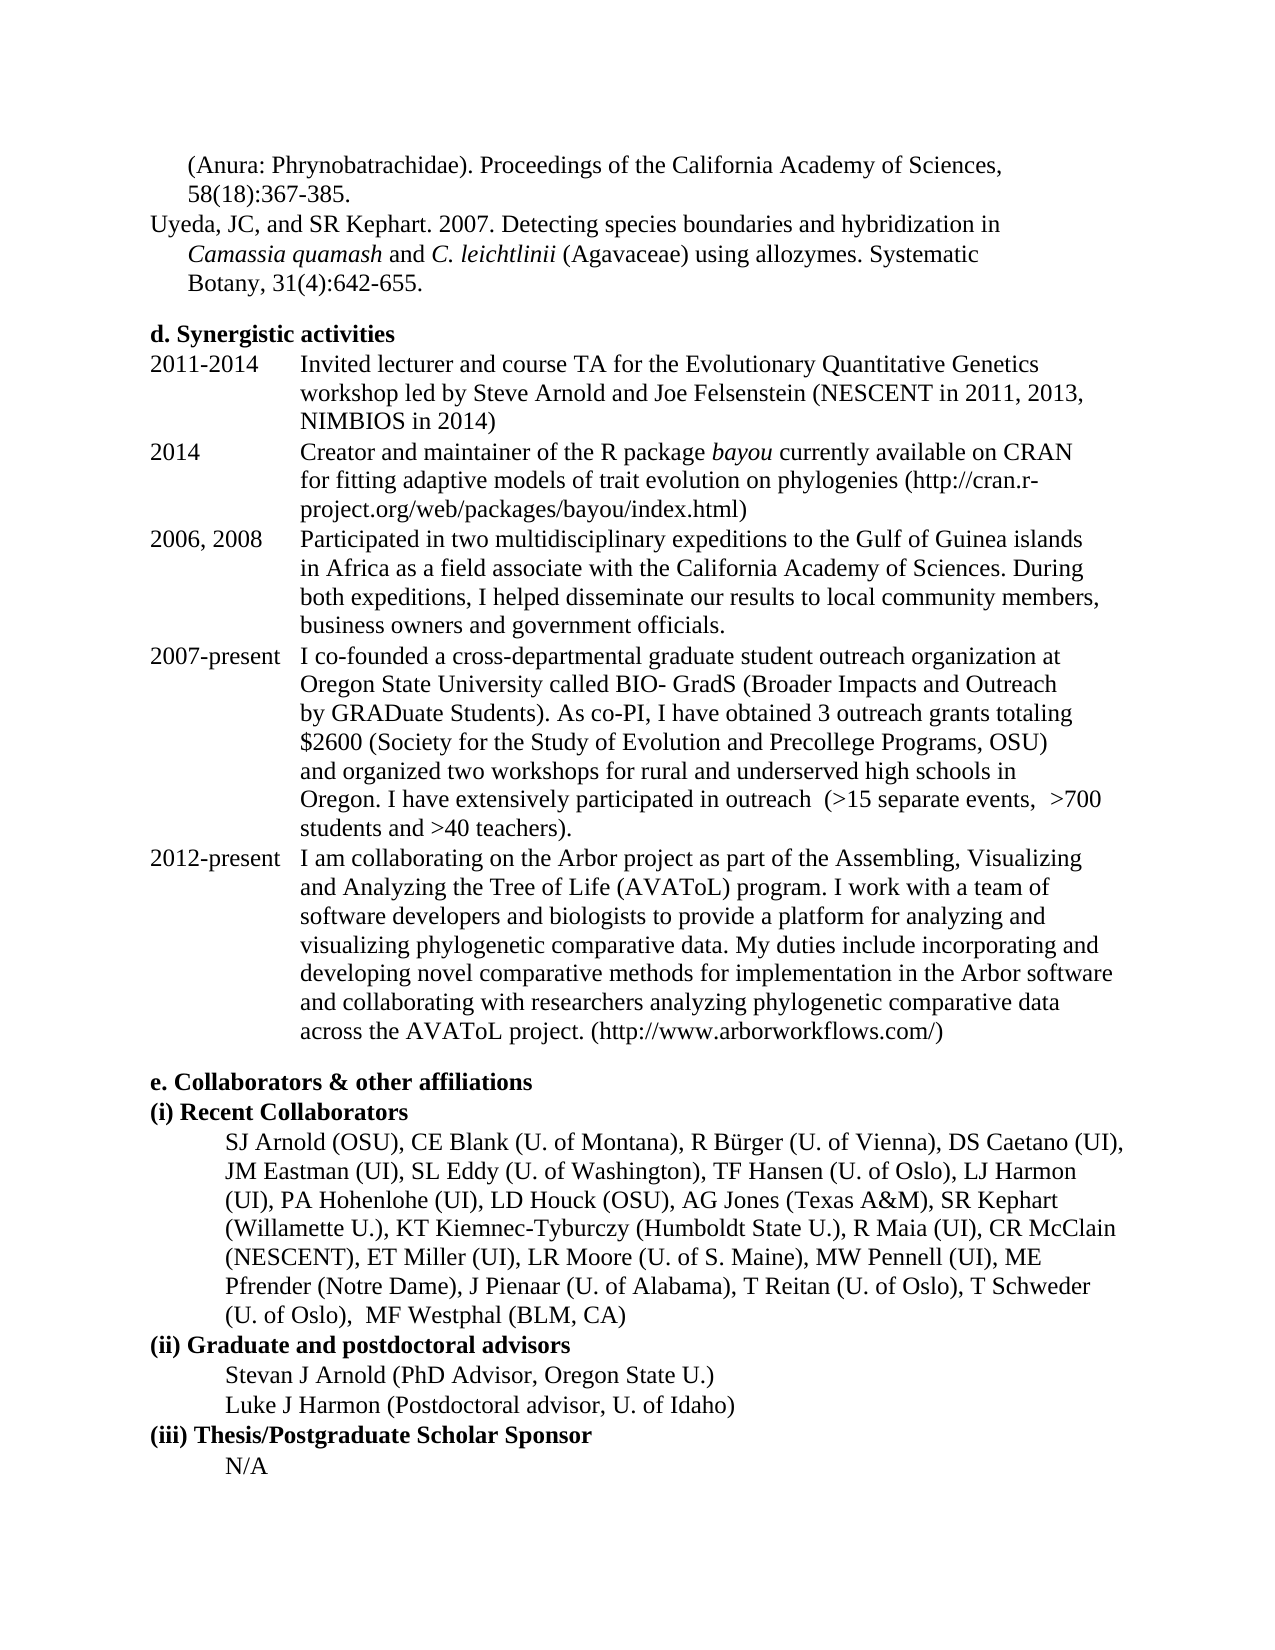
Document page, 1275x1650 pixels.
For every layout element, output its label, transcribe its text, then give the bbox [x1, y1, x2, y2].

text 2014 Creator and maintainer of the R package bayou currently available on CRAN for fitting adaptive models of trait evolution on phylogenies (http://cran.r- project.org/web/packages/bayou/index.html) [150, 437, 1125, 523]
text Luke J Harmon (Postdoctoral advisor, U. of Idaho) [150, 1390, 1125, 1419]
text d. Synergistic activities [150, 319, 1125, 347]
text 2006, 2008 Participated in two multidisciplinary expeditions to the Gulf of Guinea islands in Africa as a field associate with the California Academy of Sciences. During both expeditions, I helped disseminate our results to local community members, business owners and government officials. [150, 524, 1125, 639]
text Uyeda, JC, and SR Kephart. 2007. Detecting species boundaries and hybridization in [150, 209, 1125, 238]
text (ii) Graduate and postdoctoral advisors [150, 1330, 1125, 1359]
text 2012-present I am collaborating on the Arbor project as part of the Assembling, Visualizing and Analyzing the Tree of Life (AVAToL) program. I work with a team of software developers and biologists to provide a platform for analyzing and visualizing phylogenetic comparative data. My duties include incorporating and developing novel comparative methods for implementation in the Arbor software and collaborating with researchers analyzing phylogenetic comparative data across the AVAToL project. (http://www.arborworkflows.com/) [150, 843, 1125, 1045]
list e. Collaborators & other affiliations [150, 1067, 1125, 1096]
text (Anura: Phrynobatrachidae). Proceedings of the California Academy of Sciences, 58(18):367-385. [150, 150, 1125, 207]
text (iii) Thesis/Postgraduate Scholar Sponsor [150, 1421, 1125, 1449]
text Stevan J Arnold (PhD Advisor, Oregon State U.) [150, 1360, 1125, 1389]
text SJ Arnold (OSU), CE Blank (U. of Montana), R Bürger (U. of Vienna), DS Caetano (UI), JM Eastman (UI), SL Eddy (U. of Washington), TF Hansen (U. of Oslo), LJ Harmon (UI), PA Hohenlohe (UI), LD Houck (OSU), AG Jones (Texas A&M), SR Kephart (Willamette U.), KT Kiemnec-Tyburczy (Humboldt State U.), R Maia (UI), CR McClain (NESCENT), ET Miller (UI), LR Moore (U. of S. Maine), MW Pennell (UI), ME Pfrender (Notre Dame), J Pienaar (U. of Alabama), T Reitan (U. of Oslo), T Schweder (U. of Oslo), MF Westphal (BLM, CA) [150, 1127, 1125, 1328]
text Camassia quamash and C. leichtlinii (Agavaceae) using allozymes. Systematic Botany, 31(4):642-655. [150, 239, 1125, 297]
text 2011-2014 Invited lecturer and course TA for the Evolutionary Quantitative Genetics workshop led by Steve Arnold and Joe Felsenstein (NESCENT in 2011, 2013, NIMBIOS in 2014) [150, 349, 1125, 435]
text (i) Recent Collaborators [150, 1097, 1125, 1126]
text 2007-present I co-founded a cross-departmental graduate student outreach organization at Oregon State University called BIO- GradS (Broader Impacts and Outreach by GRADuate Students). As co-PI, I have obtained 3 outreach grants totaling $2600 (Society for the Study of Evolution and Precollege Programs, OSU) and organized two workshops for rural and underserved high schools in Oregon. I have extensively participated in outreach (>15 separate events, >700 students and >40 teachers). [150, 641, 1125, 842]
text N/A [150, 1451, 1125, 1479]
